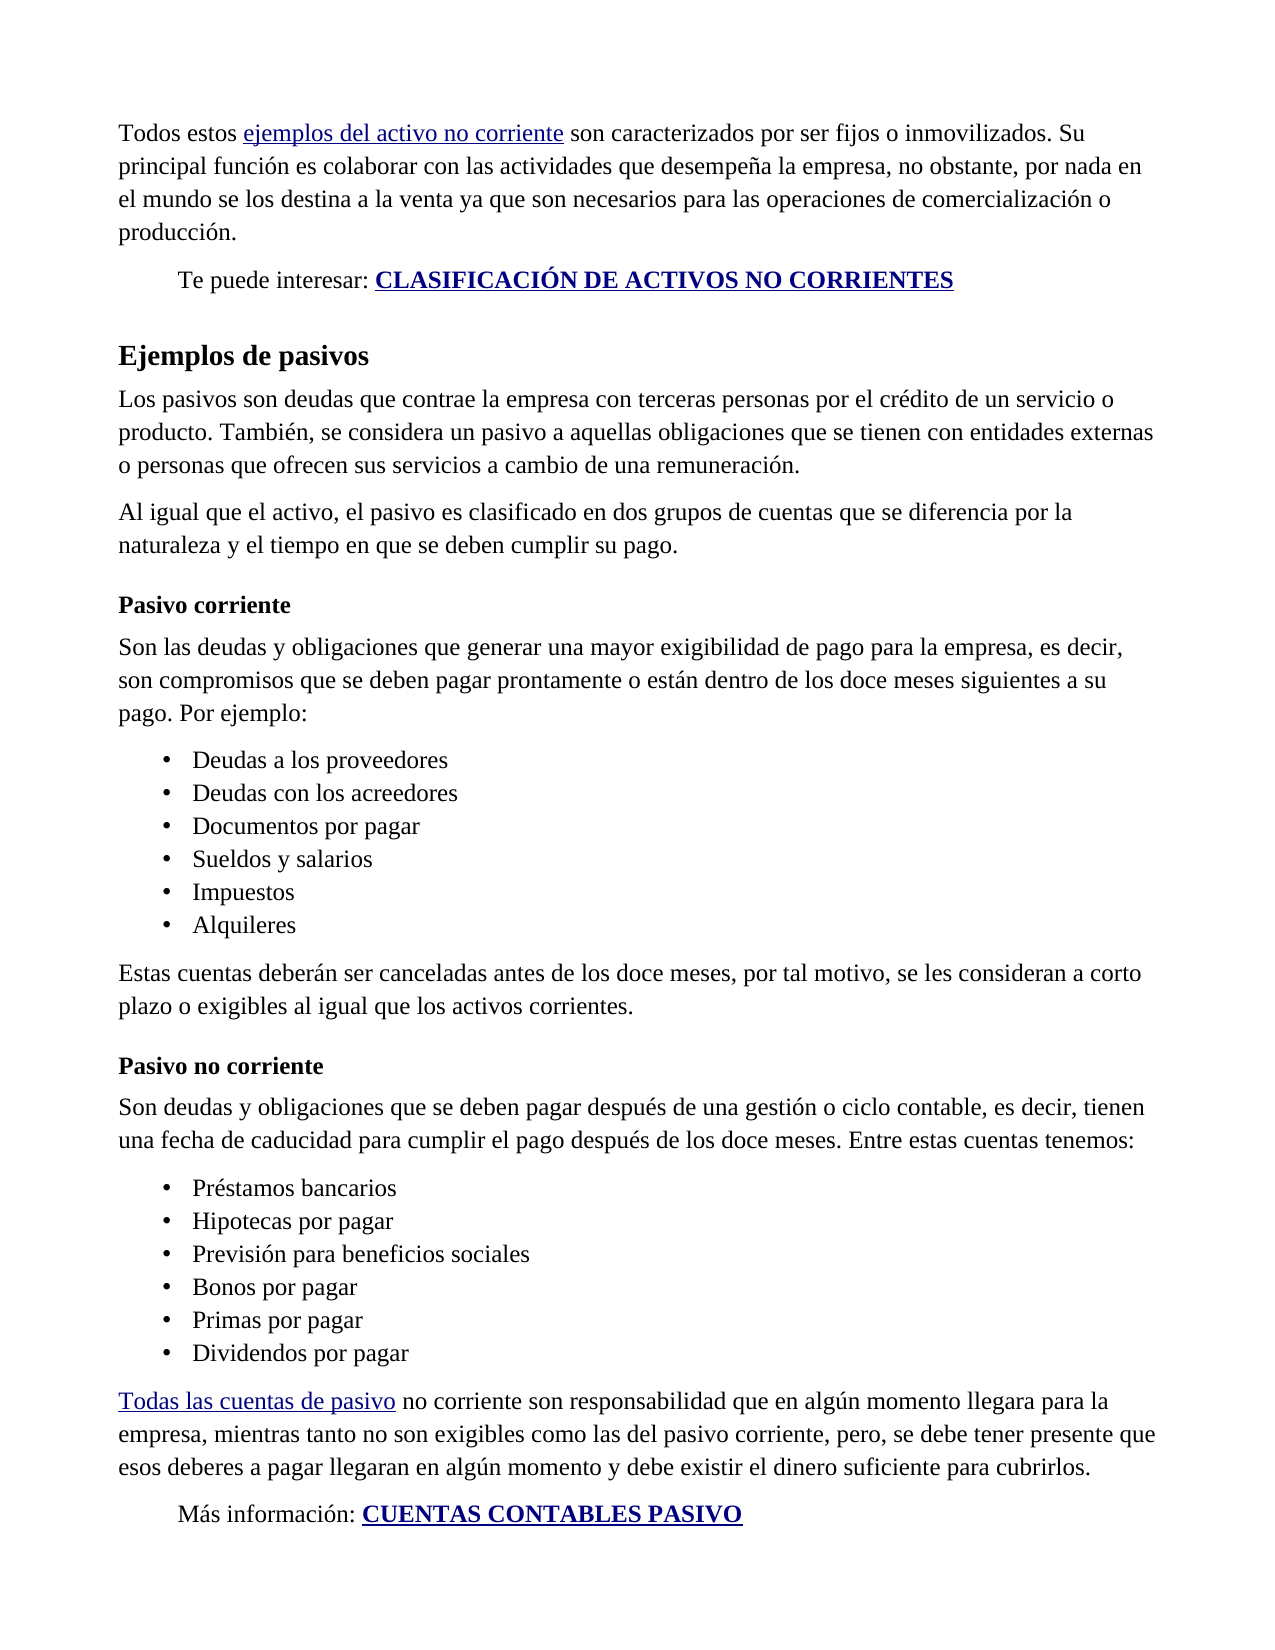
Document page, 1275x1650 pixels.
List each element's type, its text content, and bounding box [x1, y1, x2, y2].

list Dividendos por pagar [162, 1338, 1157, 1367]
text Los pasivos son deudas que contrae la empresa con terceras personas por el crédito de un servicio o producto. También, se considera un pasivo a aquellas obligaciones que se tienen con entidades externas o personas que ofrecen sus servicios a cambio de una remuneración. [118, 384, 1157, 478]
list Deudas a los proveedores [162, 745, 1157, 774]
list Primas por pagar [162, 1305, 1157, 1334]
list Documentos por pagar [162, 811, 1157, 840]
list Bonos por pagar [162, 1272, 1157, 1301]
text Son las deudas y obligaciones que generar una mayor exigibilidad de pago para la empresa, es decir, son compromisos que se deben pagar prontamente o están dentro de los doce meses siguientes a su pago. Por ejemplo: [118, 632, 1157, 726]
text Todas las cuentas de pasivo no corriente son responsabilidad que en algún momento llegara para la empresa, mientras tanto no son exigibles como las del pasivo corriente, pero, se debe tener presente que esos deberes a pagar llegaran en algún momento y debe existir el dinero suficiente para cubrirlos. [118, 1386, 1157, 1481]
list Hipotecas por pagar [162, 1206, 1157, 1235]
subtitle Pasivo no corriente [118, 1051, 1157, 1080]
list Alquileres [162, 910, 1157, 939]
subtitle Pasivo corriente [118, 590, 1157, 619]
list Deudas con los acreedores [162, 778, 1157, 807]
list Impuestos [162, 877, 1157, 906]
text Al igual que el activo, el pasivo es clasificado en dos grupos de cuentas que se diferencia por la naturaleza y el tiempo en que se deben cumplir su pago. [118, 497, 1157, 559]
text Te puede interesar: CLASIFICACIÓN DE ACTIVOS NO CORRIENTES [177, 265, 1098, 293]
list Previsión para beneficios sociales [162, 1239, 1157, 1268]
list Sueldos y salarios [162, 844, 1157, 873]
list Préstamos bancarios [162, 1173, 1157, 1202]
text Son deudas y obligaciones que se deben pagar después de una gestión o ciclo contable, es decir, tienen una fecha de caducidad para cumplir el pago después de los doce meses. Entre estas cuentas tenemos: [118, 1092, 1157, 1154]
text Todos estos ejemplos del activo no corriente son caracterizados por ser fijos o inmovilizados. Su principal función es colaborar con las actividades que desempeña la empresa, no obstante, por nada en el mundo se los destina a la venta ya que son necesarios para las operaciones de comercialización o producción. [118, 118, 1157, 246]
subtitle Ejemplos de pasivos [118, 338, 1157, 371]
text Más información: CUENTAS CONTABLES PASIVO [177, 1499, 1098, 1528]
text Estas cuentas deberán ser canceladas antes de los doce meses, por tal motivo, se les consideran a corto plazo o exigibles al igual que los activos corrientes. [118, 958, 1157, 1020]
